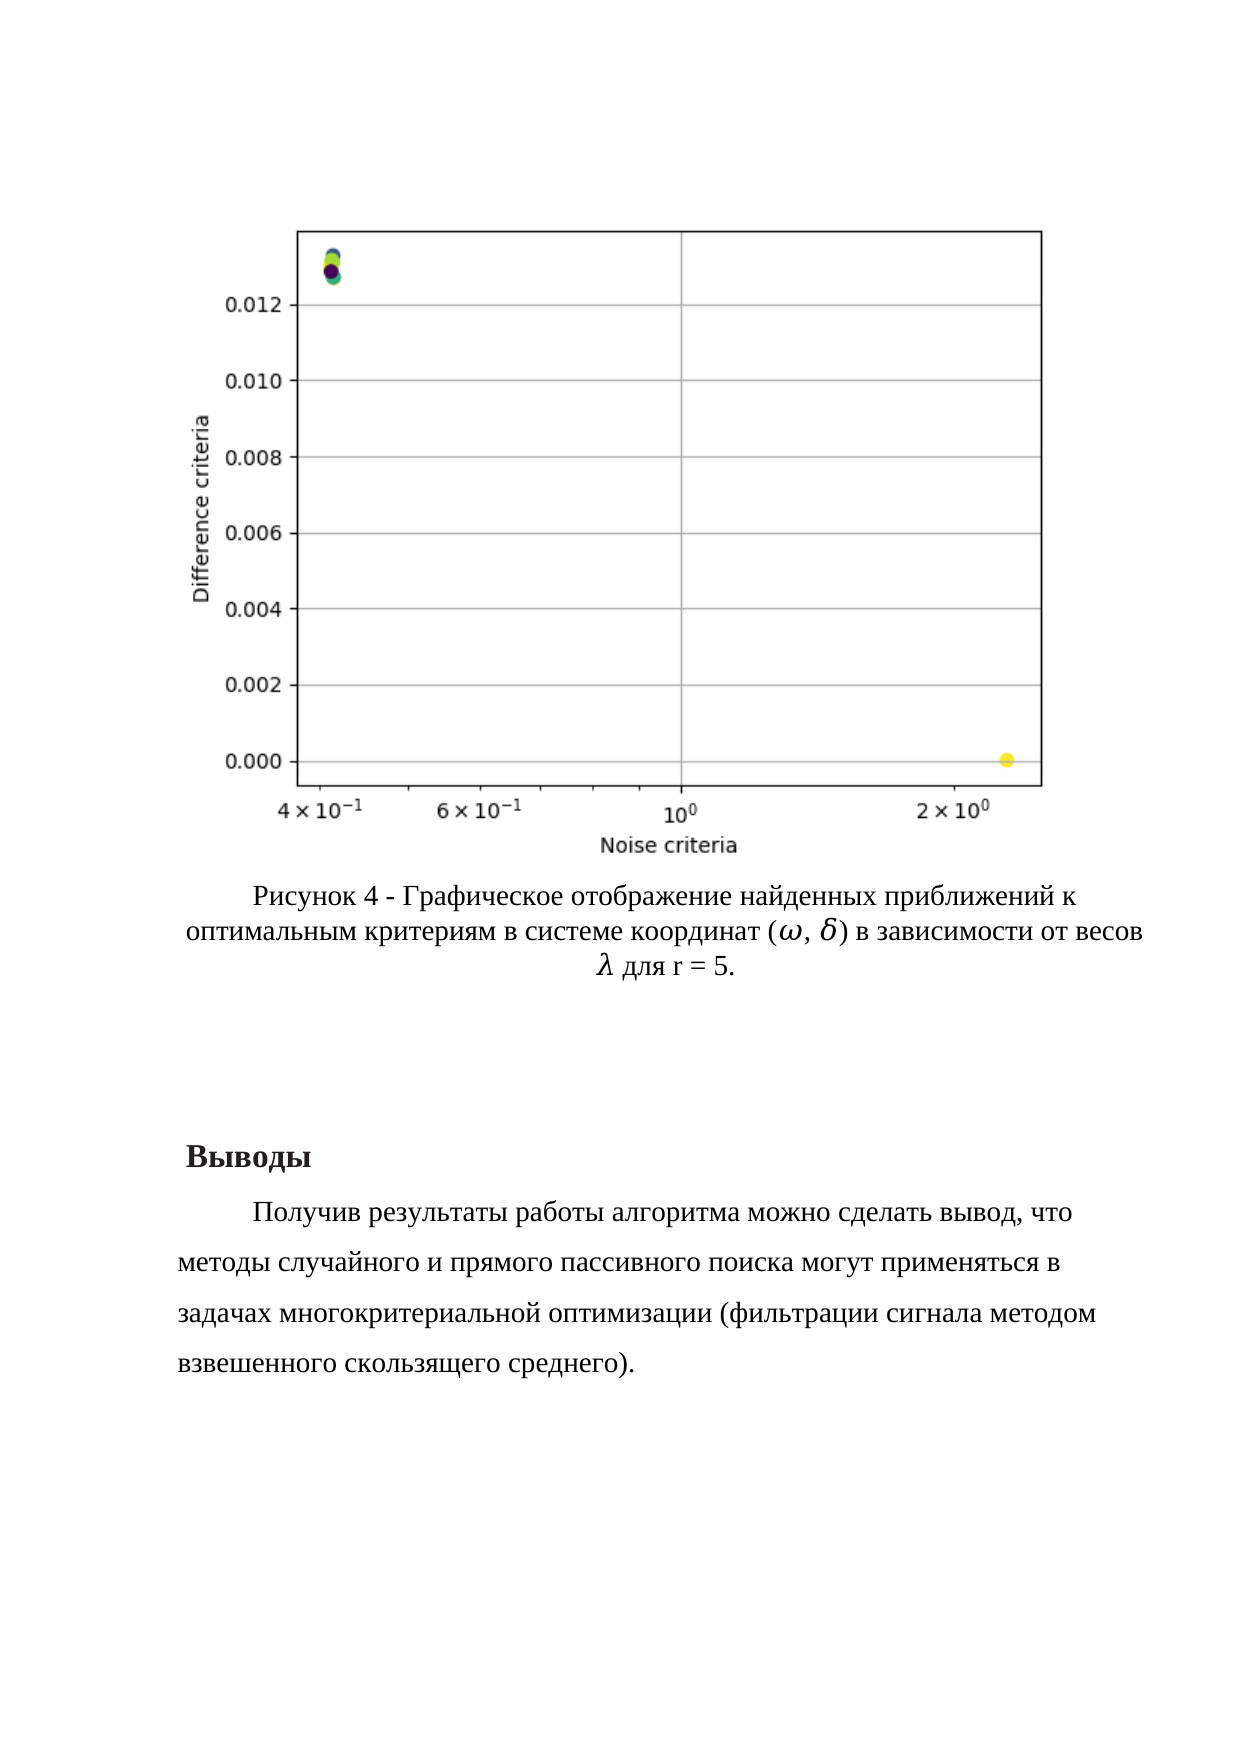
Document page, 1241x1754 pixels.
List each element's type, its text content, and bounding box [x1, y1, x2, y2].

text Рисунок 4 - Графическое отображение найденных приближений к оптимальным критериям в системе координат (𝜔, 𝛿) в зависимости от весов 𝜆 для r = 5. [177, 878, 1152, 982]
subtitle Выводы [177, 1137, 1152, 1175]
text Получив результаты работы алгоритма можно сделать вывод, что методы случайного и прямого пассивного поиска могут применяться в задачах многокритериальной оптимизации (фильтрации сигнала методом взвешенного скользящего среднего). [177, 1194, 1152, 1379]
picture [177, 144, 1137, 865]
